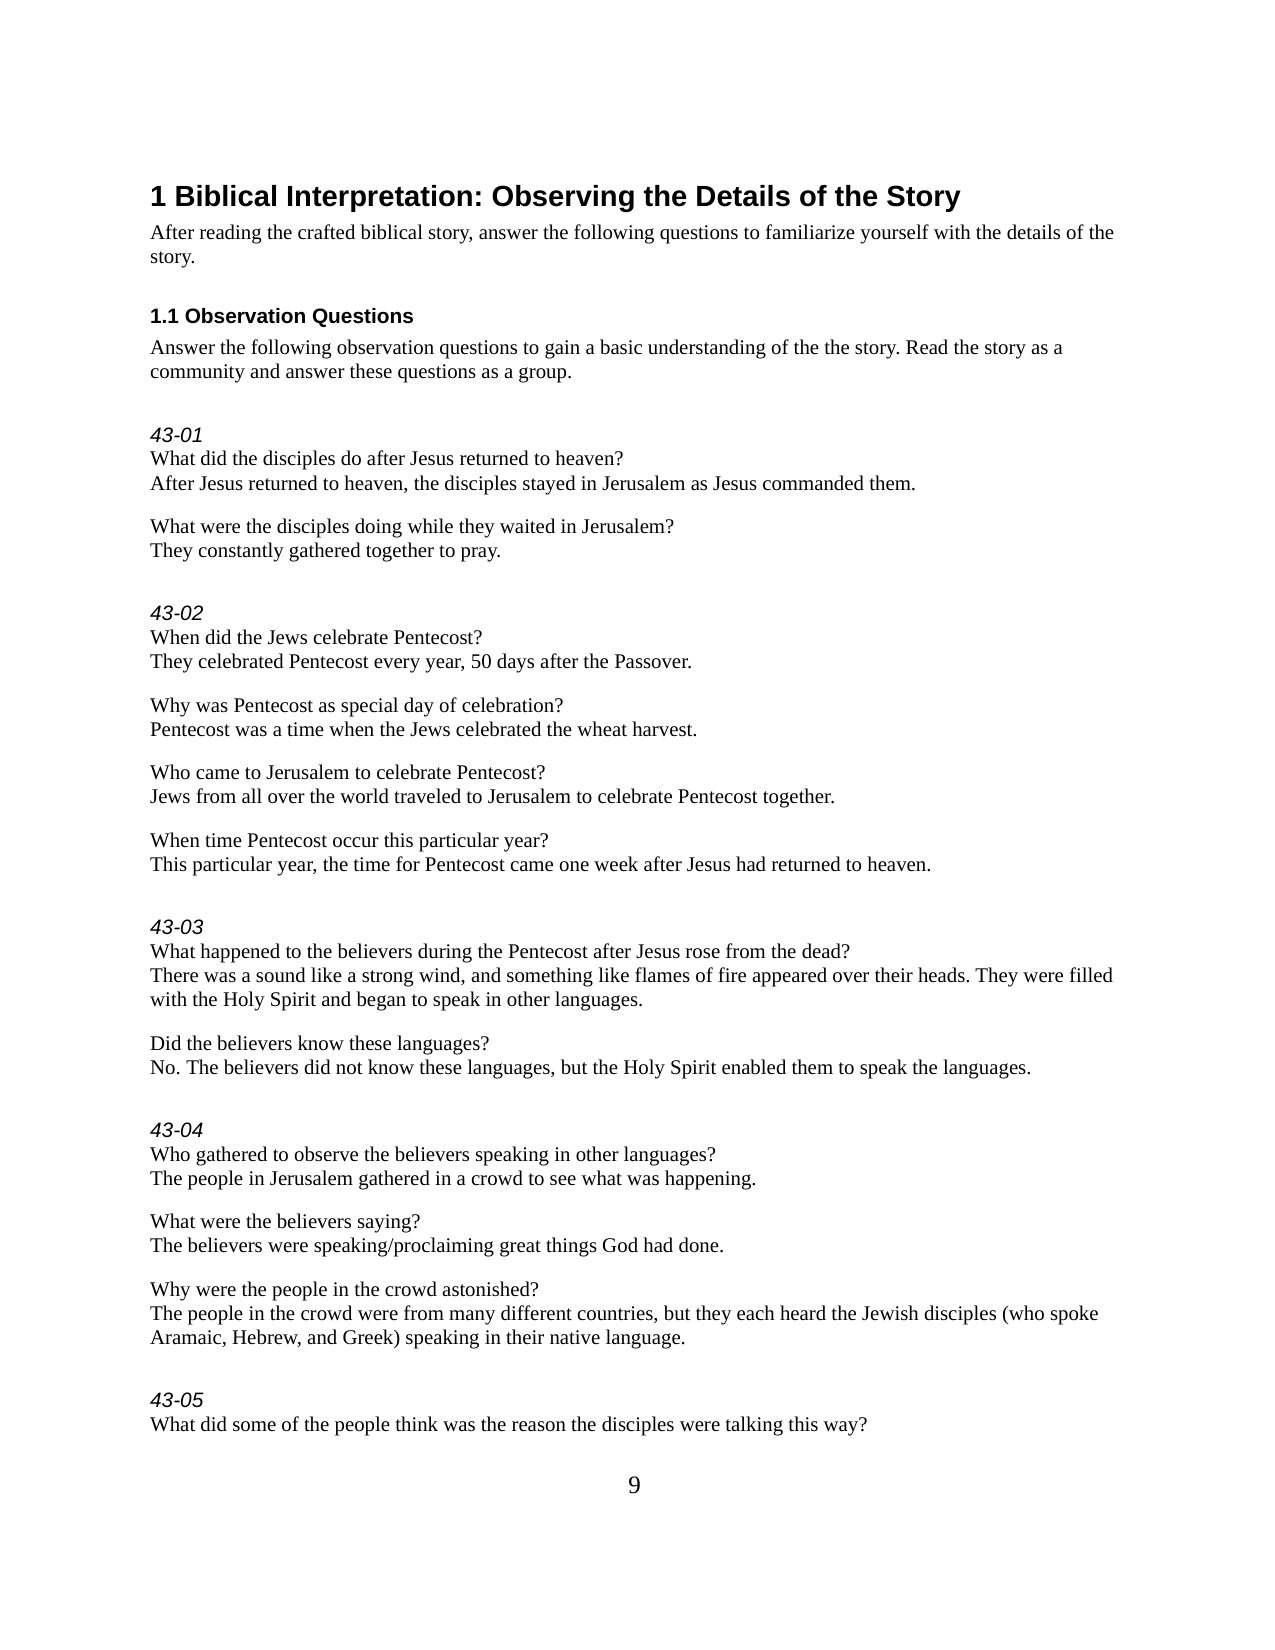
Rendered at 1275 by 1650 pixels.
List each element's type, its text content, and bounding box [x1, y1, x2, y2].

subtitle 1.1 Observation Questions [150, 304, 1125, 328]
text Why was Pentecost as special day of celebration? Pentecost was a time when the Jews celebrated the wheat harvest. [150, 693, 1125, 741]
text Answer the following observation questions to gain a basic understanding of the the story. Read the story as a community and answer these questions as a group. [150, 335, 1125, 383]
text When time Pentecost occur this particular year? This particular year, the time for Pentecost came one week after Jesus had returned to heaven. [150, 828, 1125, 876]
text Who gathered to observe the believers speaking in other languages? The people in Jerusalem gathered in a crowd to see what was happening. [150, 1142, 1125, 1190]
subtitle 43-03 [150, 915, 1125, 939]
text What did the disciples do after Jesus returned to heaven? After Jesus returned to heaven, the disciples stayed in Jerusalem as Jesus commanded them. [150, 446, 1125, 494]
text What were the believers saying? The believers were speaking/proclaiming great things God had done. [150, 1209, 1125, 1257]
text When did the Jews celebrate Pentecost? They celebrated Pentecost every year, 50 days after the Passover. [150, 625, 1125, 673]
text Who came to Jerusalem to celebrate Pentecost? Jews from all over the world traveled to Jerusalem to celebrate Pentecost together. [150, 760, 1125, 808]
subtitle 43-05 [150, 1388, 1125, 1412]
subtitle 43-02 [150, 601, 1125, 625]
text Why were the people in the crowd astonished? The people in the crowd were from many different countries, but they each heard the Jewish disciples (who spoke Aramaic, Hebrew, and Greek) speaking in their native language. [150, 1277, 1125, 1349]
text What happened to the believers during the Pentecost after Jesus rose from the dead? There was a sound like a strong wind, and something like flames of fire appeared over their heads. They were filled with the Holy Spirit and began to speak in other languages. [150, 939, 1125, 1011]
subtitle 1 Biblical Interpretation: Observing the Details of the Story [150, 179, 1125, 212]
text After reading the crafted biblical story, answer the following questions to familiarize yourself with the details of the story. [150, 220, 1125, 268]
text Did the believers know these languages? No. The believers did not know these languages, but the Holy Spirit enabled them to speak the languages. [150, 1031, 1125, 1079]
text What did some of the people think was the reason the disciples were talking this way? [150, 1412, 1125, 1436]
subtitle 43-01 [150, 422, 1125, 446]
text What were the disciples doing while they waited in Jerusalem? They constantly gathered together to pray. [150, 514, 1125, 562]
subtitle 43-04 [150, 1118, 1125, 1142]
